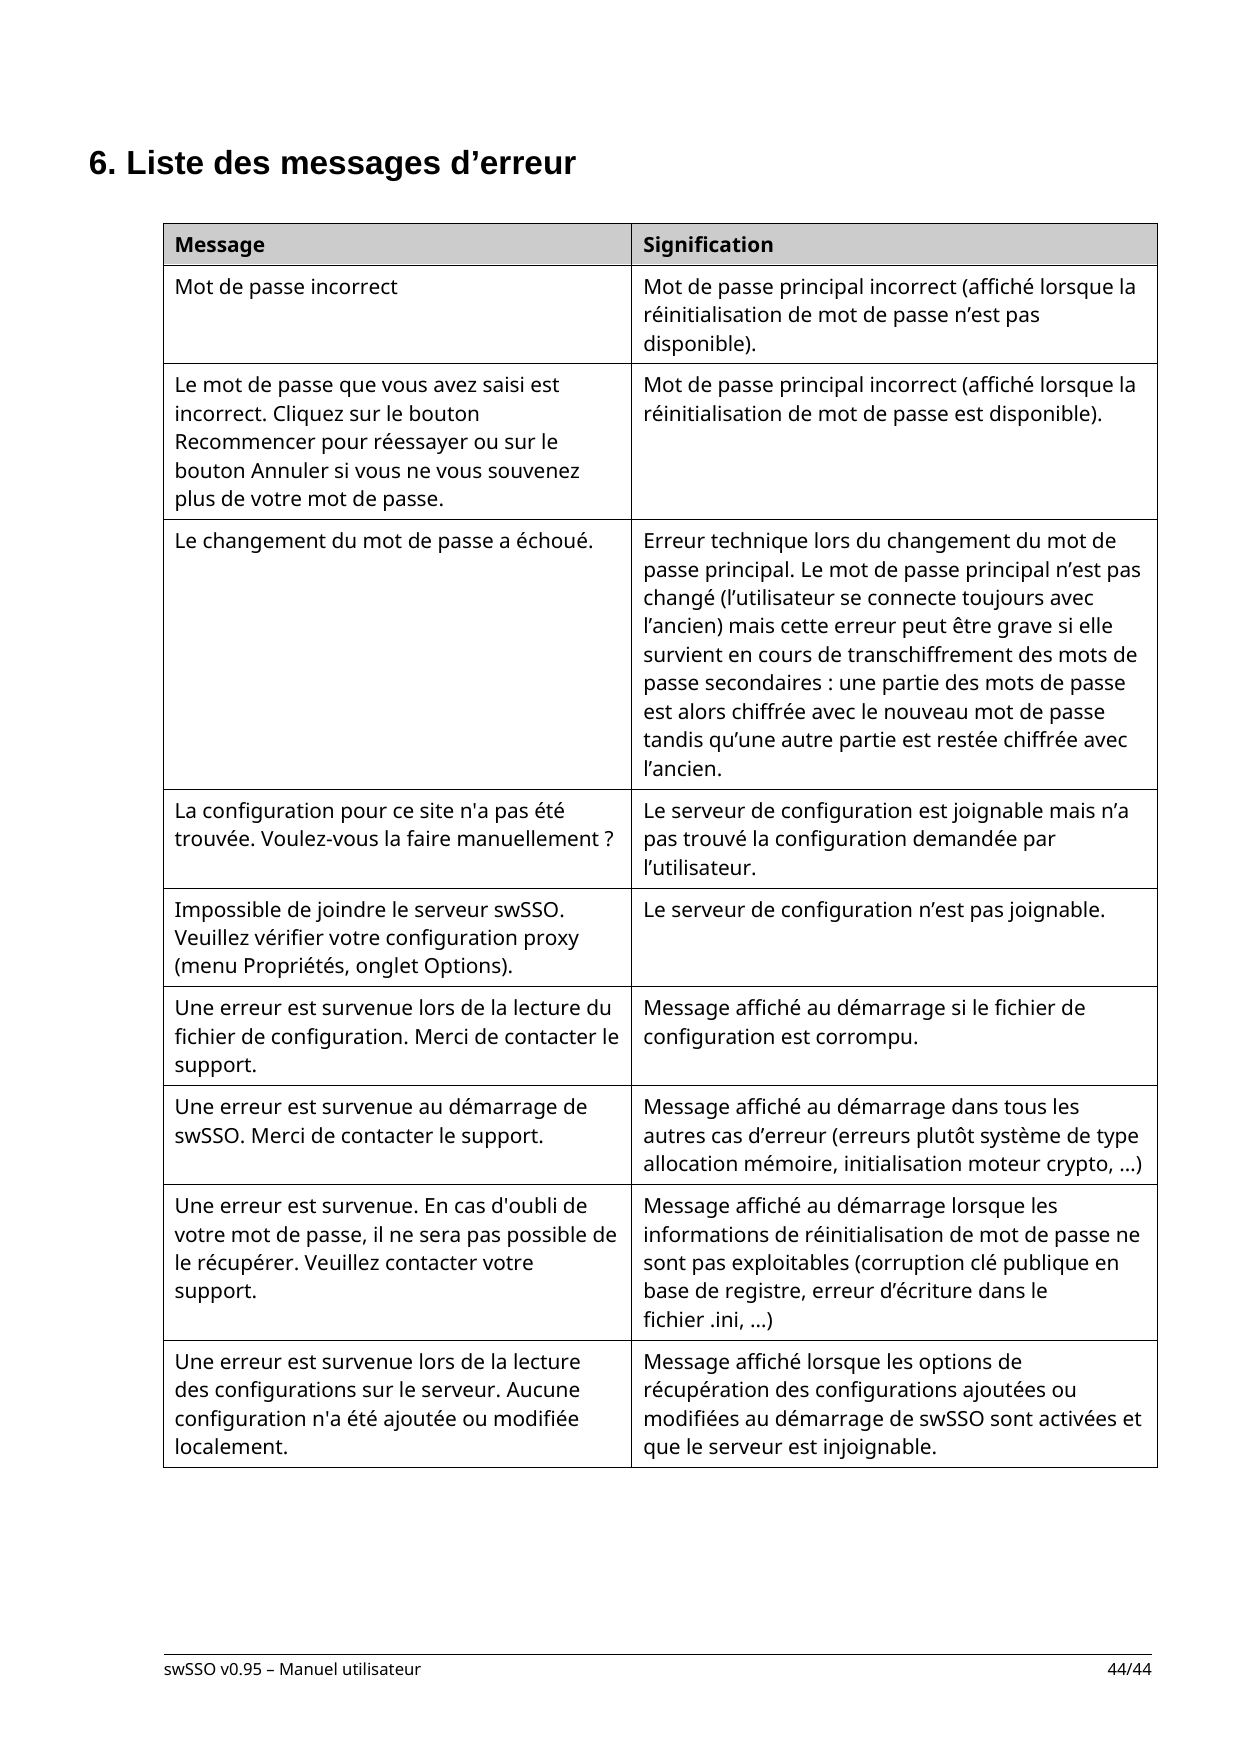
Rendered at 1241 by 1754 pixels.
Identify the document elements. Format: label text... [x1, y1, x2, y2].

table_header Message [164, 224, 631, 264]
table_cell Le mot de passe que vous avez saisi est incorrect. Cliquez sur le bouton Recommencer pour réessayer ou sur le bouton Annuler si vous ne vous souvenez plus de votre mot de passe. [164, 364, 631, 519]
table_cell Une erreur est survenue. En cas d'oubli de votre mot de passe, il ne sera pas possible de le récupérer. Veuillez contacter votre support. [164, 1185, 631, 1340]
table_cell Message affiché au démarrage dans tous les autres cas d’erreur (erreurs plutôt système de type allocation mémoire, initialisation moteur crypto, …) [632, 1086, 1157, 1184]
table_cell Le serveur de configuration est joignable mais n’a pas trouvé la configuration demandée par l’utilisateur. [632, 790, 1157, 887]
subtitle Liste des messages d’erreur [89, 143, 1152, 182]
table_cell Une erreur est survenue lors de la lecture des configurations sur le serveur. Aucune configuration n'a été ajoutée ou modifiée localement. [164, 1341, 631, 1467]
table_cell Le serveur de configuration n’est pas joignable. [632, 889, 1157, 986]
table_cell Mot de passe incorrect [164, 266, 631, 363]
table_header Signification [632, 224, 1157, 264]
table_cell Message affiché lorsque les options de récupération des configurations ajoutées ou modifiées au démarrage de swSSO sont activées et que le serveur est injoignable. [632, 1341, 1157, 1467]
table_cell Message affiché au démarrage si le fichier de configuration est corrompu. [632, 987, 1157, 1085]
table_cell Mot de passe principal incorrect (affiché lorsque la réinitialisation de mot de passe n’est pas disponible). [632, 266, 1157, 363]
table_cell Erreur technique lors du changement du mot de passe principal. Le mot de passe principal n’est pas changé (l’utilisateur se connecte toujours avec l’ancien) mais cette erreur peut être grave si elle survient en cours de transchiffrement des mots de passe secondaires : une partie des mots de passe est alors chiffrée avec le nouveau mot de passe tandis qu’une autre partie est restée chiffrée avec l’ancien. [632, 520, 1157, 788]
table_cell Une erreur est survenue lors de la lecture du fichier de configuration. Merci de contacter le support. [164, 987, 631, 1085]
table_cell Impossible de joindre le serveur swSSO. Veuillez vérifier votre configuration proxy (menu Propriétés, onglet Options). [164, 889, 631, 986]
table_cell Une erreur est survenue au démarrage de swSSO. Merci de contacter le support. [164, 1086, 631, 1184]
table_cell Mot de passe principal incorrect (affiché lorsque la réinitialisation de mot de passe est disponible). [632, 364, 1157, 519]
table_cell Message affiché au démarrage lorsque les informations de réinitialisation de mot de passe ne sont pas exploitables (corruption clé publique en base de registre, erreur d’écriture dans le fichier .ini, …) [632, 1185, 1157, 1340]
table_cell La configuration pour ce site n'a pas été trouvée. Voulez-vous la faire manuellement ? [164, 790, 631, 887]
table_cell Le changement du mot de passe a échoué. [164, 520, 631, 788]
